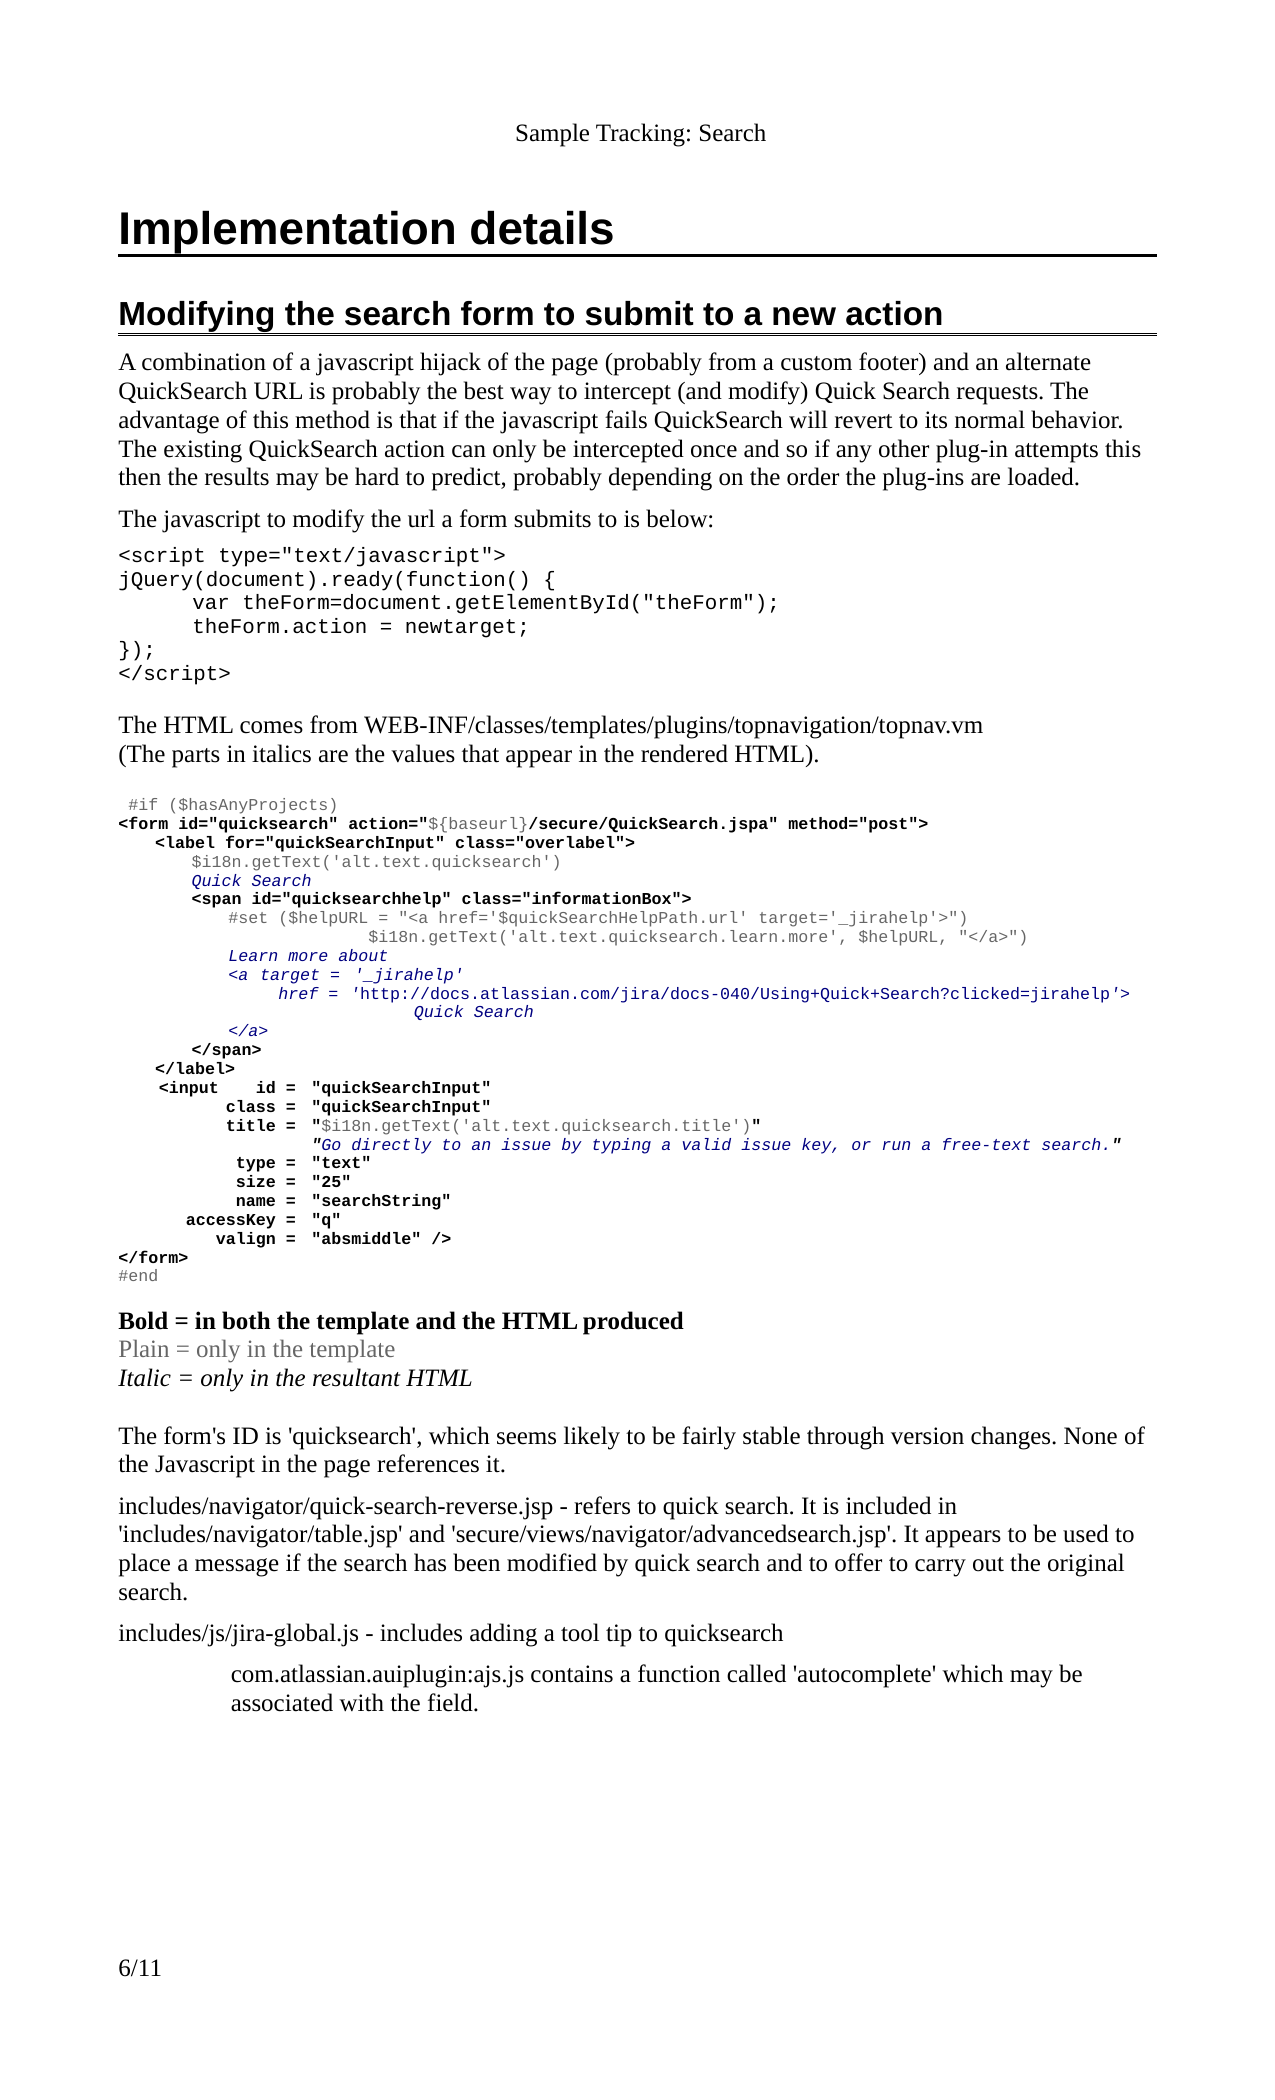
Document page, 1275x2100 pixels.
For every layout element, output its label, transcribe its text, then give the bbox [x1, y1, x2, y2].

text class = "quickSearchInput" [118, 1098, 1157, 1117]
text includes/navigator/quick-search-reverse.jsp - refers to quick search. It is included in 'includes/navigator/table.jsp' and 'secure/views/navigator/advancedsearch.jsp'. It appears to be used to place a message if the search has been modified by quick search and to offer to carry out the original search. [118, 1491, 1157, 1606]
text The HTML comes from WEB-INF/classes/templates/plugins/topnavigation/topnav.vm [118, 710, 1157, 739]
text </script> [118, 663, 1157, 687]
text Italic = only in the resultant HTML [118, 1363, 1157, 1392]
text $i18n.getText('alt.text.quicksearch') [118, 853, 1157, 872]
text name = "searchString" [118, 1193, 1157, 1211]
text Quick Search [118, 1004, 1157, 1023]
text <input id = "quickSearchInput" [118, 1079, 1157, 1098]
text The javascript to modify the url a form submits to is below: [118, 504, 1157, 532]
text </span> [118, 1042, 1157, 1061]
text <form id="quicksearch" action="${baseurl}/secure/QuickSearch.jspa" method="post"> [118, 816, 1157, 834]
text </a> [118, 1023, 1157, 1042]
subtitle Modifying the search form to submit to a new action [118, 294, 1157, 333]
text }); [118, 639, 1157, 663]
text title = "$i18n.getText('alt.text.quicksearch.title')" [118, 1117, 1157, 1136]
list com.atlassian.auiplugin:ajs.js contains a function called 'autocomplete' which may be associated with the field. [193, 1659, 1157, 1717]
text jQuery(document).ready(function() { [118, 568, 1157, 592]
text Bold = in both the template and the HTML produced [118, 1306, 1157, 1334]
subtitle Implementation details [118, 202, 1157, 254]
text <script type="text/javascript"> [118, 545, 1157, 568]
text valign = "absmiddle" /> [118, 1230, 1157, 1249]
text href = 'http://docs.atlassian.com/jira/docs-040/Using+Quick+Search?clicked=jirahelp'> [118, 985, 1157, 1004]
text #end [118, 1268, 1157, 1287]
text (The parts in italics are the values that appear in the rendered HTML). [118, 739, 1157, 768]
text Learn more about [118, 947, 1157, 966]
text The form's ID is 'quicksearch', which seems likely to be fairly stable through version changes. None of the Javascript in the page references it. [118, 1421, 1157, 1478]
text theForm.action = newtarget; [118, 616, 1157, 639]
text size = "25" [118, 1174, 1157, 1193]
text <a target = '_jirahelp' [118, 966, 1157, 985]
text $i18n.getText('alt.text.quicksearch.learn.more', $helpURL, "</a>") [118, 929, 1157, 947]
text <label for="quickSearchInput" class="overlabel"> [118, 834, 1157, 853]
text #set ($helpURL = "<a href='$quickSearchHelpPath.url' target='_jirahelp'>") [118, 910, 1157, 929]
text includes/js/jira-global.js - includes adding a tool tip to quicksearch [118, 1618, 1157, 1647]
text var theForm=document.getElementById("theForm"); [118, 592, 1157, 616]
text </form> [118, 1249, 1157, 1268]
text "Go directly to an issue by typing a valid issue key, or run a free-text search." [118, 1136, 1157, 1155]
text <span id="quicksearchhelp" class="informationBox"> [118, 891, 1157, 910]
text #if ($hasAnyProjects) [118, 797, 1157, 816]
text Quick Search [118, 872, 1157, 891]
text </label> [118, 1061, 1157, 1079]
text type = "text" [118, 1155, 1157, 1174]
text Plain = only in the template [118, 1334, 1157, 1363]
text A combination of a javascript hijack of the page (probably from a custom footer) and an alternate QuickSearch URL is probably the best way to intercept (and modify) Quick Search requests. The advantage of this method is that if the javascript fails QuickSearch will revert to its normal behavior. The existing QuickSearch action can only be intercepted once and so if any other plug-in attempts this then the results may be hard to predict, probably depending on the order the plug-ins are loaded. [118, 347, 1157, 491]
text accessKey = "q" [118, 1211, 1157, 1230]
